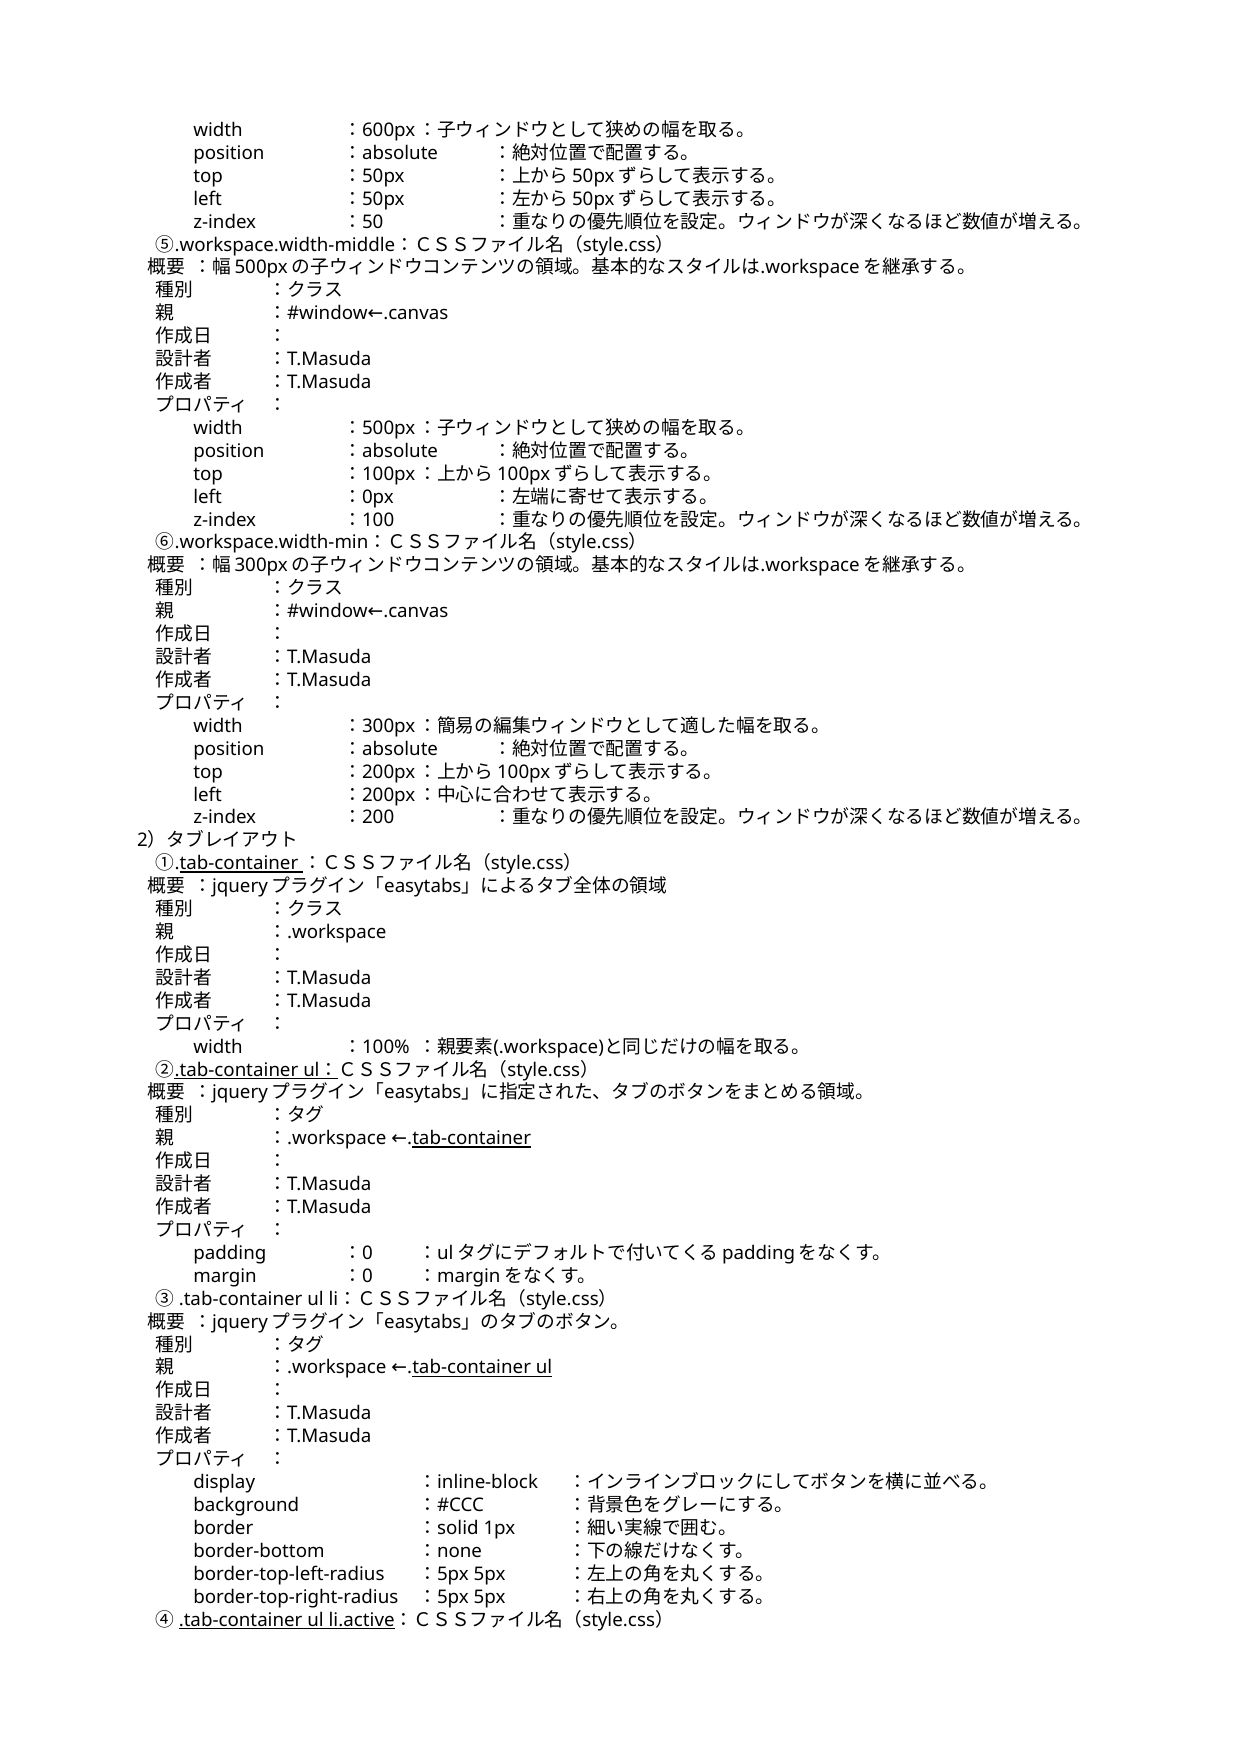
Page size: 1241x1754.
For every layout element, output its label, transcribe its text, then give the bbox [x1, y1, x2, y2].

text z-index ：200 ：重なりの優先順位を設定。ウィンドウが深くなるほど数値が増える。 [118, 806, 1122, 828]
text width ：600px ：子ウィンドウとして狭めの幅を取る。 [118, 118, 1122, 141]
text 設計者 ：T.Masuda [118, 1401, 1122, 1424]
text 概要 ：幅500pxの子ウィンドウコンテンツの領域。基本的なスタイルは.workspaceを継承する。 [118, 256, 1122, 278]
text top ：50px ：上から50pxずらして表示する。 [118, 164, 1122, 187]
text padding ：0 ：ulタグにデフォルトで付いてくるpaddingをなくす。 [118, 1241, 1122, 1264]
text ④ .tab-container ul li.active：ＣＳＳファイル名（style.css） [118, 1608, 1122, 1631]
text 作成者 ：T.Masuda [118, 989, 1122, 1012]
text 設計者 ：T.Masuda [118, 966, 1122, 989]
text ②.tab-container ul：ＣＳＳファイル名（style.css） [118, 1058, 1122, 1081]
text 種別 ：タグ [118, 1103, 1122, 1126]
text border-top-left-radius ：5px 5px ：左上の角を丸くする。 [118, 1562, 1122, 1585]
text 作成日 ： [118, 1149, 1122, 1172]
text 概要 ：jqueryプラグイン「easytabs」のタブのボタン。 [118, 1310, 1122, 1333]
text z-index ：50 ：重なりの優先順位を設定。ウィンドウが深くなるほど数値が増える。 [118, 210, 1122, 233]
text border ：solid 1px ：細い実線で囲む。 [118, 1516, 1122, 1539]
text 概要 ：幅300pxの子ウィンドウコンテンツの領域。基本的なスタイルは.workspaceを継承する。 [118, 553, 1122, 576]
text 親 ：#window←.canvas [118, 301, 1122, 324]
text 親 ：#window←.canvas [118, 599, 1122, 622]
text top ：200px ：上から100pxずらして表示する。 [118, 760, 1122, 783]
text 作成者 ：T.Masuda [118, 1424, 1122, 1447]
text width ：300px ：簡易の編集ウィンドウとして適した幅を取る。 [118, 714, 1122, 737]
text left ：0px ：左端に寄せて表示する。 [118, 485, 1122, 508]
text background ：#CCC ：背景色をグレーにする。 [118, 1493, 1122, 1516]
text プロパティ ： [118, 1218, 1122, 1241]
text プロパティ ： [118, 691, 1122, 714]
text 親 ：.workspace ←.tab-container ul [118, 1356, 1122, 1378]
text プロパティ ： [118, 1012, 1122, 1035]
text margin ：0 ：marginをなくす。 [118, 1264, 1122, 1287]
text 種別 ：クラス [118, 576, 1122, 599]
text display ：inline-block ：インラインブロックにしてボタンを横に並べる。 [118, 1470, 1122, 1493]
text 設計者 ：T.Masuda [118, 645, 1122, 668]
text 設計者 ：T.Masuda [118, 1172, 1122, 1195]
text position ：absolute ：絶対位置で配置する。 [118, 141, 1122, 164]
text 作成者 ：T.Masuda [118, 1195, 1122, 1218]
text 概要 ：jqueryプラグイン「easytabs」に指定された、タブのボタンをまとめる領域。 [118, 1081, 1122, 1103]
text 概要 ：jqueryプラグイン「easytabs」によるタブ全体の領域 [118, 874, 1122, 897]
text 種別 ：クラス [118, 278, 1122, 301]
text left ：50px ：左から50pxずらして表示する。 [118, 187, 1122, 210]
text 作成者 ：T.Masuda [118, 668, 1122, 691]
text left ：200px ：中心に合わせて表示する。 [118, 783, 1122, 806]
text 作成日 ： [118, 943, 1122, 966]
text position ：absolute ：絶対位置で配置する。 [118, 737, 1122, 760]
text width ：100% ：親要素(.workspace)と同じだけの幅を取る。 [118, 1035, 1122, 1058]
text width ：500px ：子ウィンドウとして狭めの幅を取る。 [118, 416, 1122, 439]
text 種別 ：タグ [118, 1333, 1122, 1356]
text 設計者 ：T.Masuda [118, 347, 1122, 370]
text 作成日 ： [118, 324, 1122, 347]
text ③ .tab-container ul li：ＣＳＳファイル名（style.css） [118, 1287, 1122, 1310]
text 作成日 ： [118, 1378, 1122, 1401]
text top ：100px ：上から100pxずらして表示する。 [118, 462, 1122, 485]
text border-bottom ：none ：下の線だけなくす。 [118, 1539, 1122, 1562]
text border-top-right-radius ：5px 5px ：右上の角を丸くする。 [118, 1585, 1122, 1608]
text プロパティ ： [118, 1447, 1122, 1470]
text 作成日 ： [118, 622, 1122, 645]
text プロパティ ： [118, 393, 1122, 416]
text 作成者 ：T.Masuda [118, 370, 1122, 393]
text 種別 ：クラス [118, 897, 1122, 920]
text z-index ：100 ：重なりの優先順位を設定。ウィンドウが深くなるほど数値が増える。 [118, 508, 1122, 531]
text ⑥.workspace.width-min：ＣＳＳファイル名（style.css） [118, 531, 1122, 553]
text ①.tab-container ：ＣＳＳファイル名（style.css） [118, 851, 1122, 874]
text ⑤.workspace.width-middle：ＣＳＳファイル名（style.css） [118, 233, 1122, 256]
text position ：absolute ：絶対位置で配置する。 [118, 439, 1122, 462]
text 親 ：.workspace ←.tab-container [118, 1126, 1122, 1149]
text 親 ：.workspace [118, 920, 1122, 943]
text 2）タブレイアウト [118, 828, 1122, 851]
